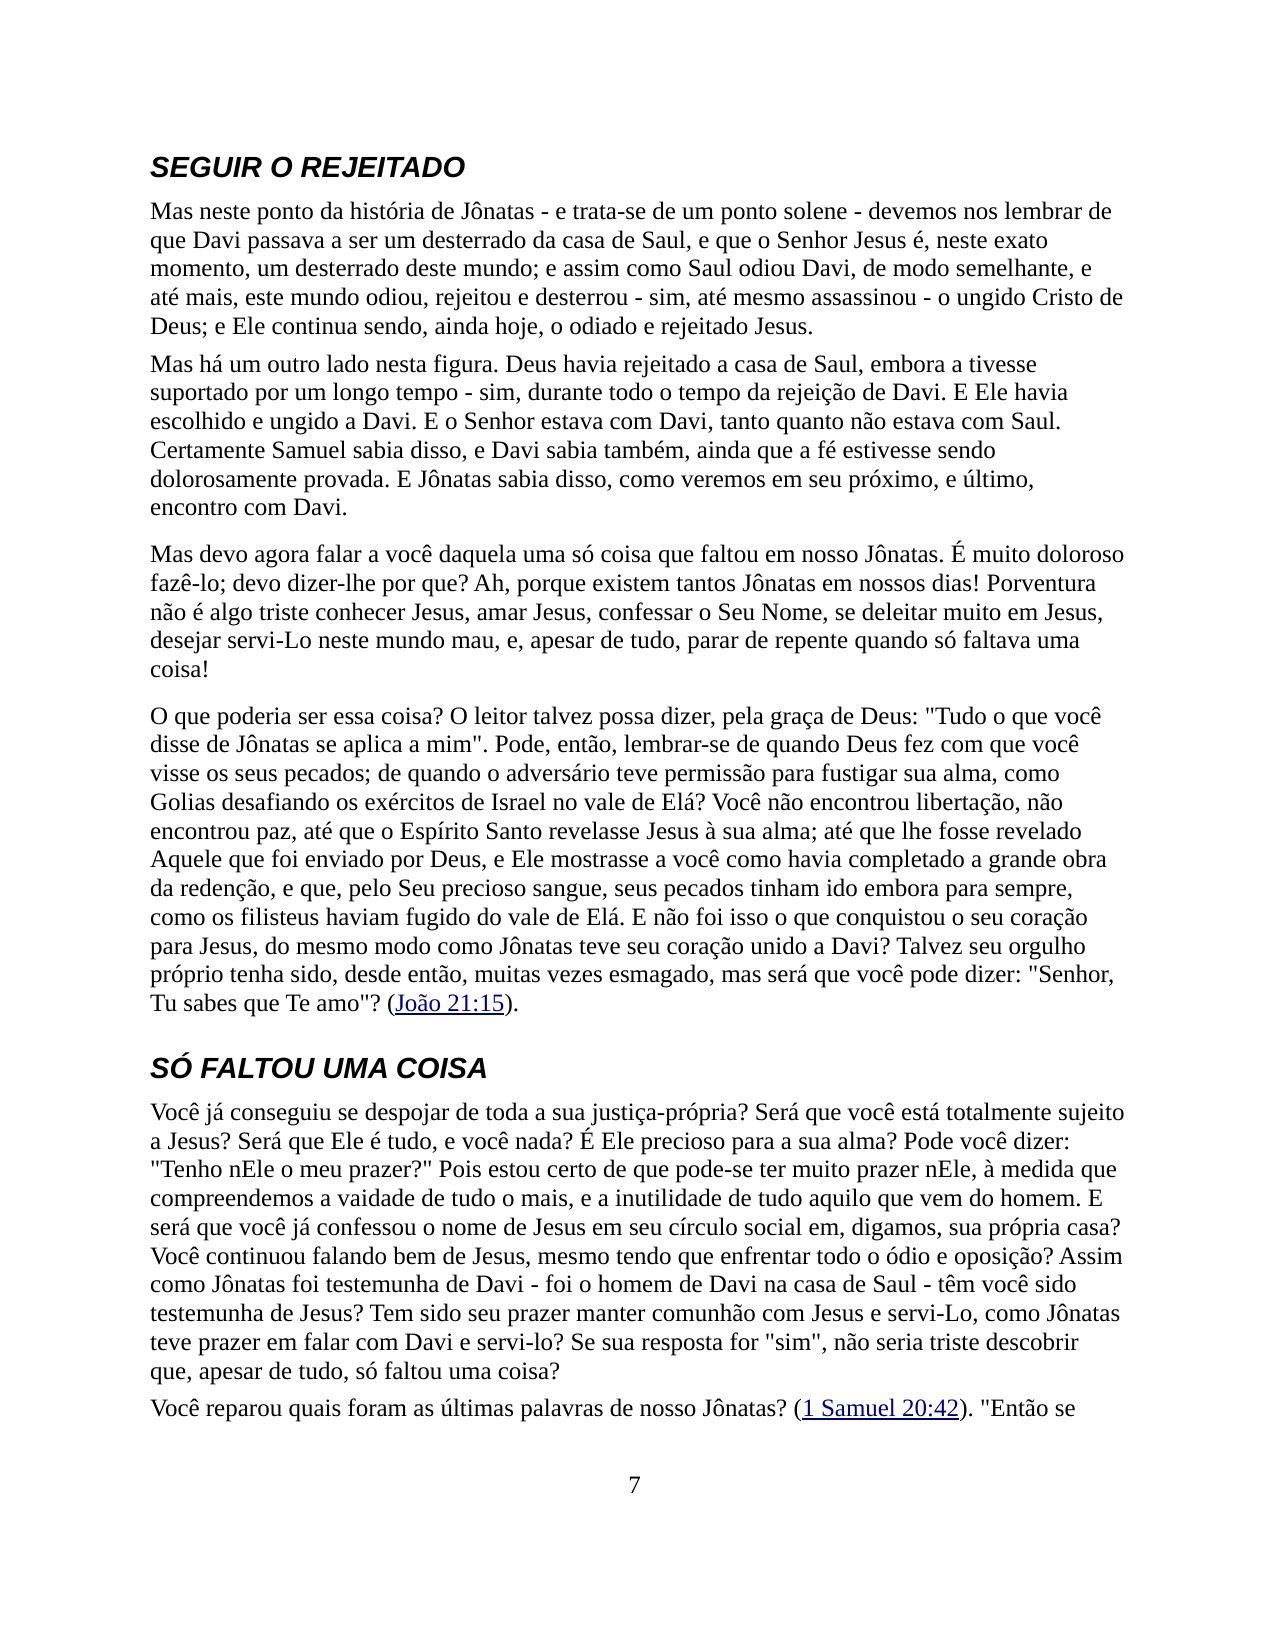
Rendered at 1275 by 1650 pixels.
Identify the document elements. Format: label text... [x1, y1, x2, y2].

text Mas devo agora falar a você daquela uma só coisa que faltou em nosso Jônatas. É muito doloroso fazê-lo; devo dizer-lhe por que? Ah, porque existem tantos Jônatas em nossos dias! Porventura não é algo triste conhecer Jesus, amar Jesus, confessar o Seu Nome, se deleitar muito em Jesus, desejar servi-Lo neste mundo mau, e, apesar de tudo, parar de repente quando só faltava uma coisa! [150, 539, 1125, 683]
text Você reparou quais foram as últimas palavras de nosso Jônatas? (1 Samuel 20:42). "Então se [150, 1393, 1125, 1422]
text Mas neste ponto da história de Jônatas - e trata-se de um ponto solene - devemos nos lembrar de que Davi passava a ser um desterrado da casa de Saul, e que o Senhor Jesus é, neste exato momento, um desterrado deste mundo; e assim como Saul odiou Davi, de modo semelhante, e até mais, este mundo odiou, rejeitou e desterrou - sim, até mesmo assassinou - o ungido Cristo de Deus; e Ele continua sendo, ainda hoje, o odiado e rejeitado Jesus. [150, 196, 1125, 340]
text Você já conseguiu se despojar de toda a sua justiça-própria? Será que você está totalmente sujeito a Jesus? Será que Ele é tudo, e você nada? É Ele precioso para a sua alma? Pode você dizer: "Tenho nEle o meu prazer?" Pois estou certo de que pode-se ter muito prazer nEle, à medida que compreendemos a vaidade de tudo o mais, e a inutilidade de tudo aquilo que vem do homem. E será que você já confessou o nome de Jesus em seu círculo social em, digamos, sua própria casa? Você continuou falando bem de Jesus, mesmo tendo que enfrentar todo o ódio e oposição? Assim como Jônatas foi testemunha de Davi - foi o homem de Davi na casa de Saul - têm você sido testemunha de Jesus? Tem sido seu prazer manter comunhão com Jesus e servi-Lo, como Jônatas teve prazer em falar com Davi e servi-lo? Se sua resposta for "sim", não seria triste descobrir que, apesar de tudo, só faltou uma coisa? [150, 1097, 1125, 1384]
subtitle SÓ FALTOU UMA COISA [150, 1051, 1125, 1084]
text Mas há um outro lado nesta figura. Deus havia rejeitado a casa de Saul, embora a tivesse suportado por um longo tempo - sim, durante todo o tempo da rejeição de Davi. E Ele havia escolhido e ungido a Davi. E o Senhor estava com Davi, tanto quanto não estava com Saul. Certamente Samuel sabia disso, e Davi sabia também, ainda que a fé estivesse sendo dolorosamente provada. E Jônatas sabia disso, como veremos em seu próximo, e último, encontro com Davi. [150, 349, 1125, 521]
subtitle SEGUIR O REJEITADO [150, 150, 1125, 183]
text O que poderia ser essa coisa? O leitor talvez possa dizer, pela graça de Deus: "Tudo o que você disse de Jônatas se aplica a mim". Pode, então, lembrar-se de quando Deus fez com que você visse os seus pecados; de quando o adversário teve permissão para fustigar sua alma, como Golias desafiando os exércitos de Israel no vale de Elá? Você não encontrou libertação, não encontrou paz, até que o Espírito Santo revelasse Jesus à sua alma; até que lhe fosse revelado Aquele que foi enviado por Deus, e Ele mostrasse a você como havia completado a grande obra da redenção, e que, pelo Seu precioso sangue, seus pecados tinham ido embora para sempre, como os filisteus haviam fugido do vale de Elá. E não foi isso o que conquistou o seu coração para Jesus, do mesmo modo como Jônatas teve seu coração unido a Davi? Talvez seu orgulho próprio tenha sido, desde então, muitas vezes esmagado, mas será que você pode dizer: "Senhor, Tu sabes que Te amo"? (João 21:15). [150, 701, 1125, 1017]
